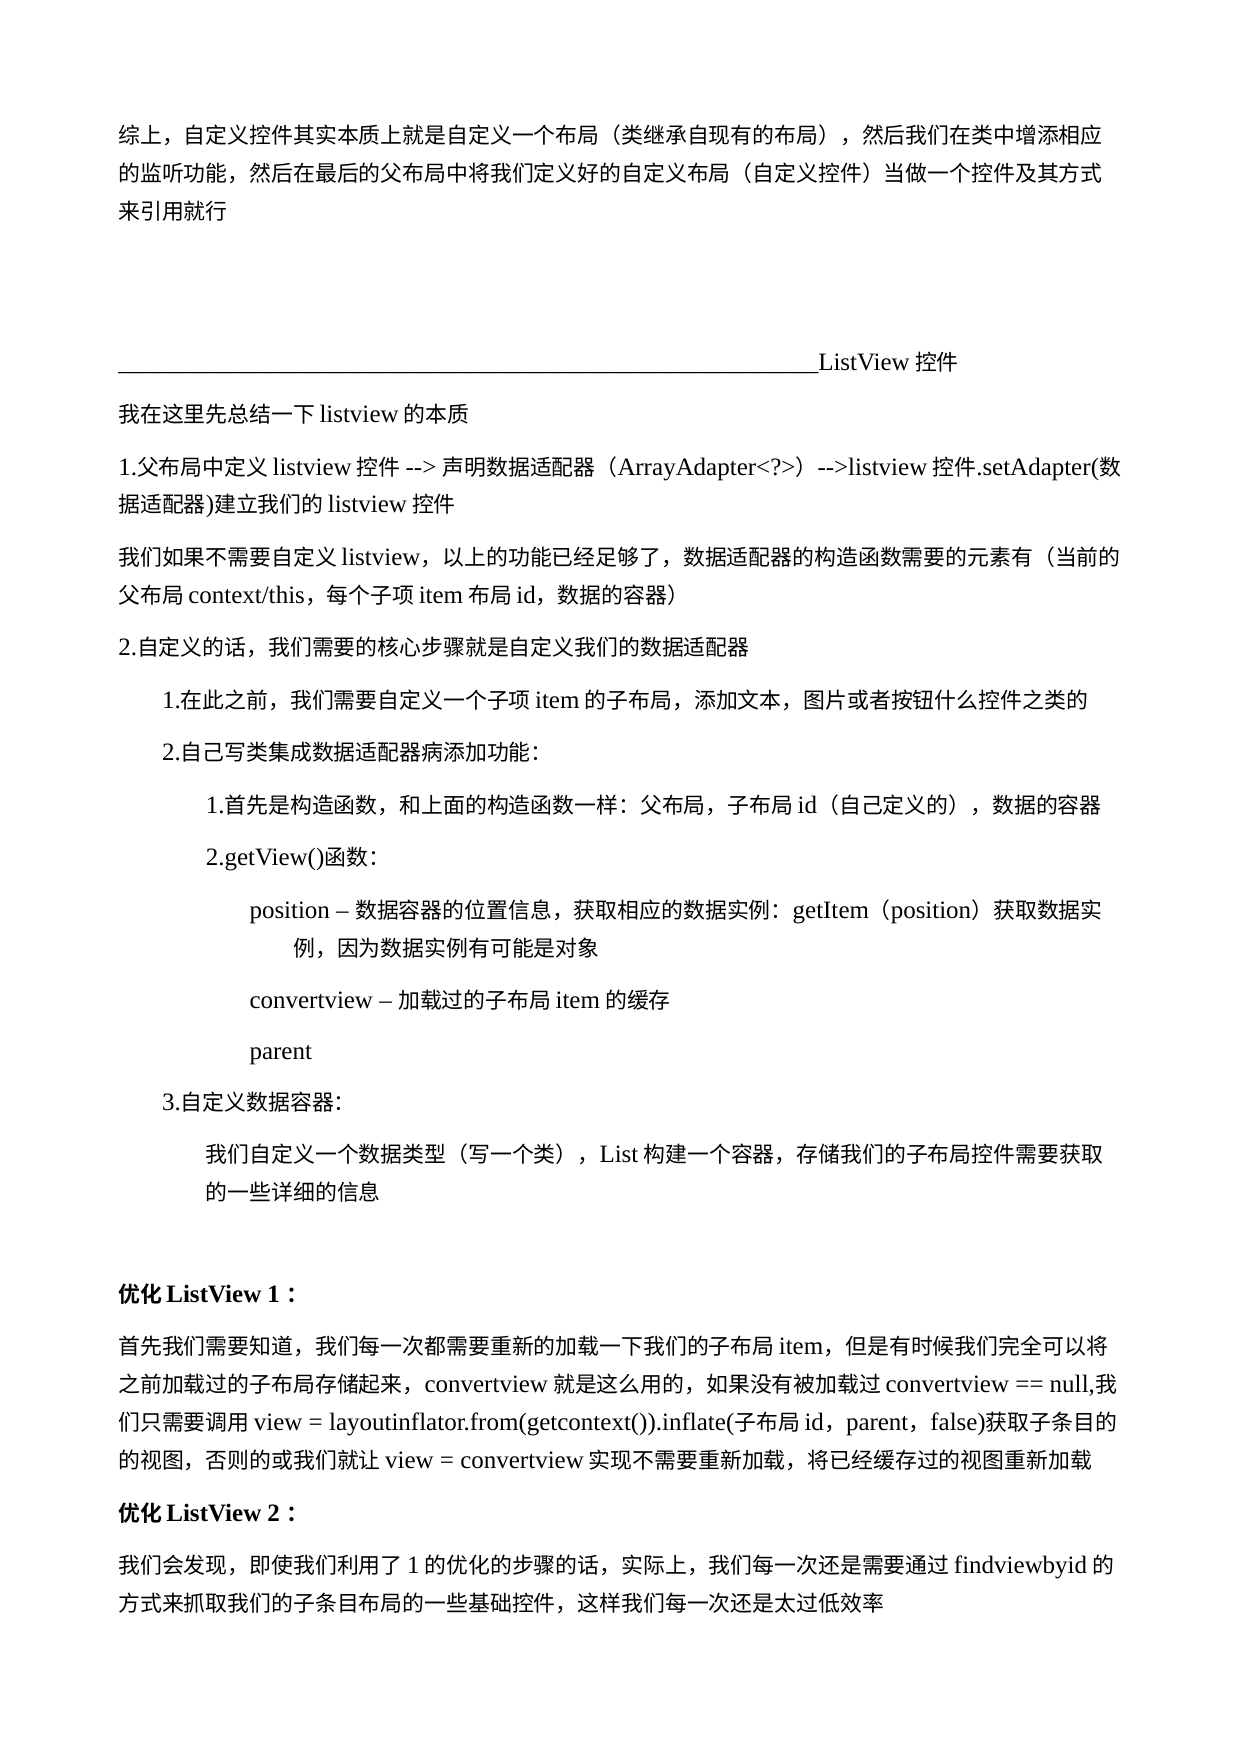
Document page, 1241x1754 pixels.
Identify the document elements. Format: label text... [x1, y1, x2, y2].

text position – 数据容器的位置信息，获取相应的数据实例：getItem（position）获取数据实 例，因为数据实例有可能是对象 [118, 893, 1122, 962]
text 我在这里先总结一下listview的本质 [118, 397, 1122, 429]
text parent [118, 1036, 1122, 1064]
text 2.自定义的话，我们需要的核心步骤就是自定义我们的数据适配器 [118, 630, 1122, 662]
text 首先我们需要知道，我们每一次都需要重新的加载一下我们的子布局item，但是有时候我们完全可以将之前加载过的子布局存储起来，convertview就是这么用的，如果没有被加载过convertview == null,我们只需要调用view = layoutinflator.from(getcontext()).inflate(子布局id，parent，false)获取子条目的的视图，否则的或我们就让view = convertview实现不需要重新加载，将已经缓存过的视图重新加载 [118, 1329, 1122, 1475]
text 优化ListView 2 ： [118, 1496, 1122, 1527]
text 3.自定义数据容器： [118, 1085, 1122, 1117]
text 我们如果不需要自定义listview，以上的功能已经足够了，数据适配器的构造函数需要的元素有（当前的父布局context/this，每个子项item布局id，数据的容器） [118, 540, 1122, 609]
text 1.在此之前，我们需要自定义一个子项item的子布局，添加文本，图片或者按钮什么控件之类的 [118, 683, 1122, 714]
text 优化ListView 1 ： [118, 1277, 1122, 1308]
text 综上，自定义控件其实本质上就是自定义一个布局（类继承自现有的布局），然后我们在类中增添相应的监听功能，然后在最后的父布局中将我们定义好的自定义布局（自定义控件）当做一个控件及其方式来引用就行 [118, 118, 1122, 226]
text 我们自定义一个数据类型（写一个类），List构建一个容器，存储我们的子布局控件需要获取 的一些详细的信息 [118, 1137, 1122, 1207]
text convertview – 加载过的子布局item的缓存 [118, 983, 1122, 1015]
text ________________________________________________________ListView控件 [118, 344, 1122, 376]
text 1.首先是构造函数，和上面的构造函数一样：父布局，子布局id（自己定义的），数据的容器 [118, 788, 1122, 819]
text 我们会发现，即使我们利用了1的优化的步骤的话，实际上，我们每一次还是需要通过findviewbyid的方式来抓取我们的子条目布局的一些基础控件，这样我们每一次还是太过低效率 [118, 1548, 1122, 1618]
text 1.父布局中定义listview控件 --> 声明数据适配器（ArrayAdapter<?>）-->listview控件.setAdapter(数据适配器)建立我们的listview控件 [118, 449, 1122, 519]
text 2.自己写类集成数据适配器病添加功能： [118, 735, 1122, 767]
text 2.getView()函数： [118, 840, 1122, 872]
